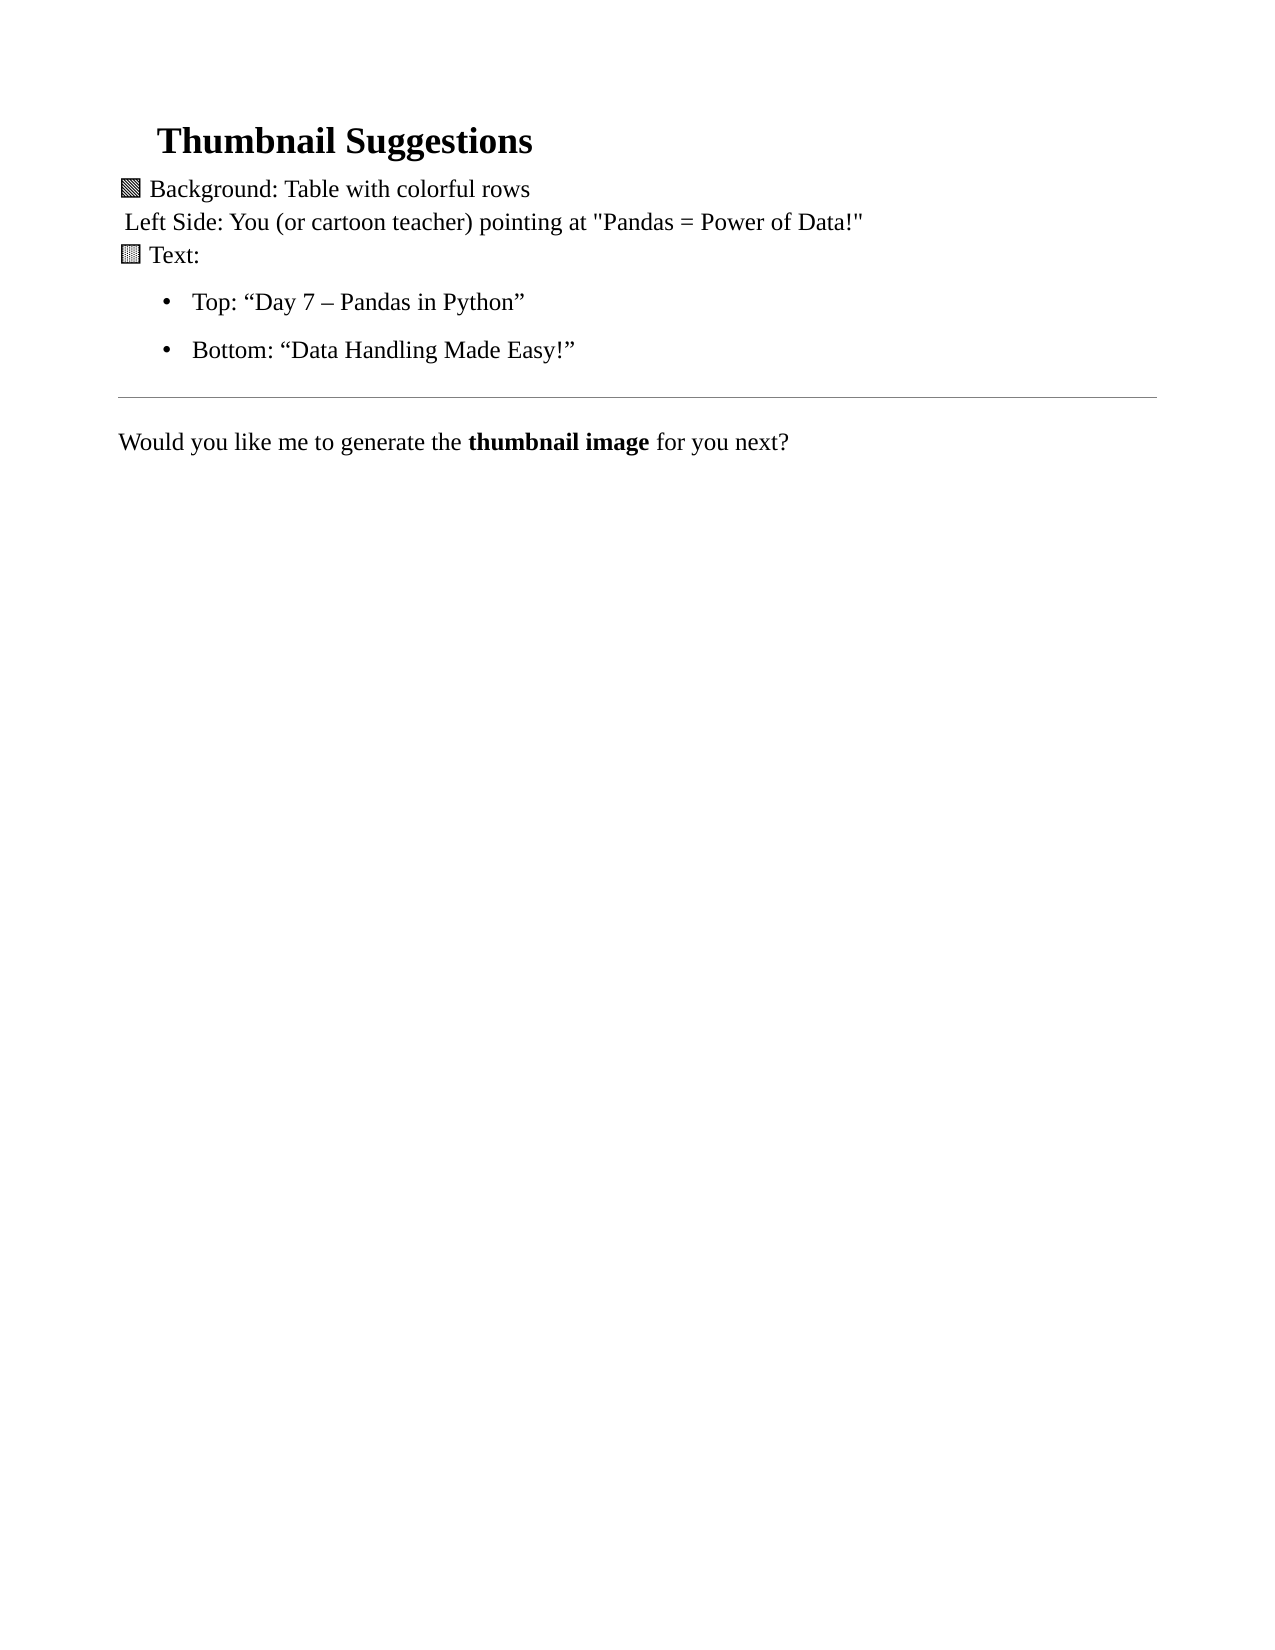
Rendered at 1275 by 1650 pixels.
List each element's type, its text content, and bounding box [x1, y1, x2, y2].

list Bottom: “Data Handling Made Easy!” [162, 335, 1157, 364]
text Would you like me to generate the thumbnail image for you next? [118, 427, 1157, 456]
text 🟩 Background: Table with colorful rows 🧑‍🏫 Left Side: You (or cartoon teacher) pointing at "Pandas = Power of Data!" 🟨 Text: [118, 174, 1157, 268]
list Top: “Day 7 – Pandas in Python” [162, 287, 1157, 316]
subtitle 📸 Thumbnail Suggestions [118, 118, 1157, 161]
